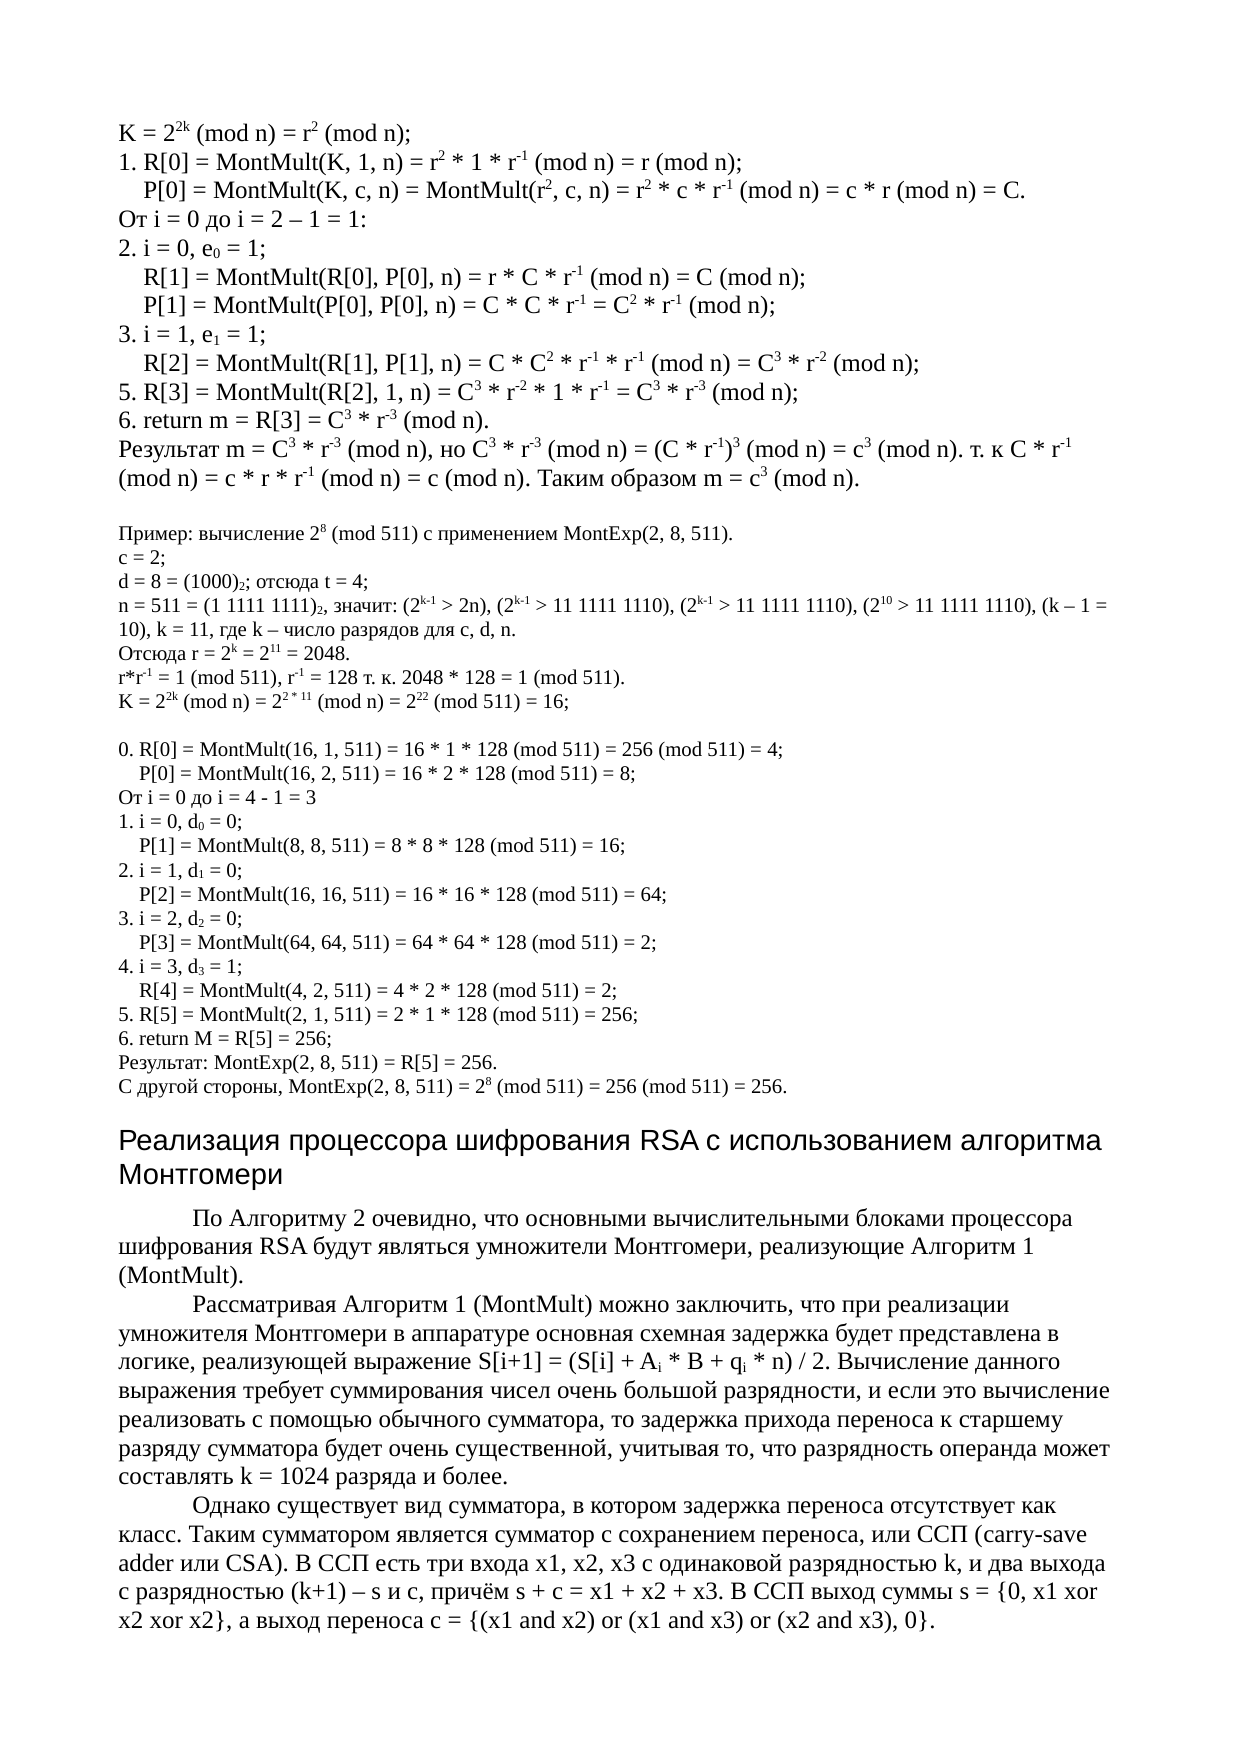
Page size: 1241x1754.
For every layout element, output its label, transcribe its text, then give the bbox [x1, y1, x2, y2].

text R[1] = MontMult(R[0], P[0], n) = r * C * r-1 (mod n) = C (mod n); [118, 262, 1122, 291]
text P[1] = MontMult(P[0], P[0], n) = C * C * r-1 = C2 * r-1 (mod n); [118, 291, 1122, 319]
text 5. R[3] = MontMult(R[2], 1, n) = C3 * r-2 * 1 * r-1 = C3 * r-3 (mod n); [118, 377, 1122, 406]
text Рассматривая Алгоритм 1 (MontMult) можно заключить, что при реализации умножителя Монтгомери в аппаратуре основная схемная задержка будет представлена в логике, реализующей выражение S[i+1] = (S[i] + Ai * B + qi * n) / 2. Вычисление данного выражения требует суммирования чисел очень большой разрядности, и если это вычисление реализовать с помощью обычного сумматора, то задержка прихода переноса к старшему разряду сумматора будет очень существенной, учитывая то, что разрядность операнда может составлять k = 1024 разряда и более. [118, 1289, 1122, 1490]
subtitle Реализация процессора шифрования RSA c использованием алгоритма Монтгомери [118, 1123, 1122, 1190]
text Однако существует вид сумматора, в котором задержка переноса отсутствует как класс. Таким сумматором является сумматор с сохранением переноса, или ССП (carry-save adder или CSA). В ССП есть три входа x1, x2, x3 с одинаковой разрядностью k, и два выхода с разрядностью (k+1) – s и c, причём s + c = x1 + x2 + x3. В ССП выход суммы s = {0, x1 xor x2 xor x2}, а выход переноса c = {(x1 and x2) or (x1 and x3) or (x2 and x3), 0}. [118, 1490, 1122, 1634]
text 2. i = 0, e0 = 1; [118, 233, 1122, 262]
text 4. i = 3, d3 = 1; [118, 954, 1122, 978]
text Отсюда r = 2k = 211 = 2048. [118, 641, 1122, 665]
text Пример: вычисление 28 (mod 511) с применением MontExp(2, 8, 511). [118, 521, 1122, 545]
text 1. i = 0, d0 = 0; [118, 809, 1122, 833]
text 2. i = 1, d1 = 0; [118, 857, 1122, 882]
text r*r-1 = 1 (mod 511), r-1 = 128 т. к. 2048 * 128 = 1 (mod 511). [118, 665, 1122, 689]
text С другой стороны, MontExp(2, 8, 511) = 28 (mod 511) = 256 (mod 511) = 256. [118, 1074, 1122, 1098]
text 1. R[0] = MontMult(K, 1, n) = r2 * 1 * r-1 (mod n) = r (mod n); [118, 147, 1122, 176]
text 5. R[5] = MontMult(2, 1, 511) = 2 * 1 * 128 (mod 511) = 256; [118, 1002, 1122, 1026]
text K = 22k (mod n) = 22 * 11 (mod n) = 222 (mod 511) = 16; [118, 689, 1122, 713]
text 6. return m = R[3] = C3 * r-3 (mod n). [118, 406, 1122, 434]
text R[2] = MontMult(R[1], P[1], n) = C * C2 * r-1 * r-1 (mod n) = C3 * r-2 (mod n); [118, 348, 1122, 377]
text 6. return M = R[5] = 256; [118, 1026, 1122, 1050]
text P[3] = MontMult(64, 64, 511) = 64 * 64 * 128 (mod 511) = 2; [118, 930, 1122, 954]
text 0. R[0] = MontMult(16, 1, 511) = 16 * 1 * 128 (mod 511) = 256 (mod 511) = 4; [118, 737, 1122, 761]
text P[0] = MontMult(K, c, n) = MontMult(r2, c, n) = r2 * c * r-1 (mod n) = c * r (mod n) = C. [118, 176, 1122, 204]
text По Алгоритму 2 очевидно, что основными вычислительными блоками процессора шифрования RSA будут являться умножители Монтгомери, реализующие Алгоритм 1 (MontMult). [118, 1203, 1122, 1289]
text От i = 0 до i = 2 – 1 = 1: [118, 204, 1122, 233]
text K = 22k (mod n) = r2 (mod n); [118, 118, 1122, 147]
text n = 511 = (1 1111 1111)2, значит: (2k-1 > 2n), (2k-1 > 11 1111 1110), (2k-1 > 11 1111 1110), (210 > 11 1111 1110), (k – 1 = 10), k = 11, где k – число разрядов для c, d, n. [118, 593, 1122, 641]
text P[1] = MontMult(8, 8, 511) = 8 * 8 * 128 (mod 511) = 16; [118, 833, 1122, 857]
text P[0] = MontMult(16, 2, 511) = 16 * 2 * 128 (mod 511) = 8; [118, 761, 1122, 785]
text Результат m = C3 * r-3 (mod n), но C3 * r-3 (mod n) = (C * r-1)3 (mod n) = с3 (mod n). т. к C * r-1 (mod n) = с * r * r-1 (mod n) = c (mod n). Таким образом m = с3 (mod n). [118, 434, 1122, 492]
text d = 8 = (1000)2; отсюда t = 4; [118, 569, 1122, 593]
text От i = 0 до i = 4 - 1 = 3 [118, 785, 1122, 809]
text 3. i = 1, e1 = 1; [118, 319, 1122, 348]
text P[2] = MontMult(16, 16, 511) = 16 * 16 * 128 (mod 511) = 64; [118, 882, 1122, 906]
text Результат: MontExp(2, 8, 511) = R[5] = 256. [118, 1050, 1122, 1074]
text c = 2; [118, 545, 1122, 569]
text R[4] = MontMult(4, 2, 511) = 4 * 2 * 128 (mod 511) = 2; [118, 978, 1122, 1002]
text 3. i = 2, d2 = 0; [118, 906, 1122, 930]
